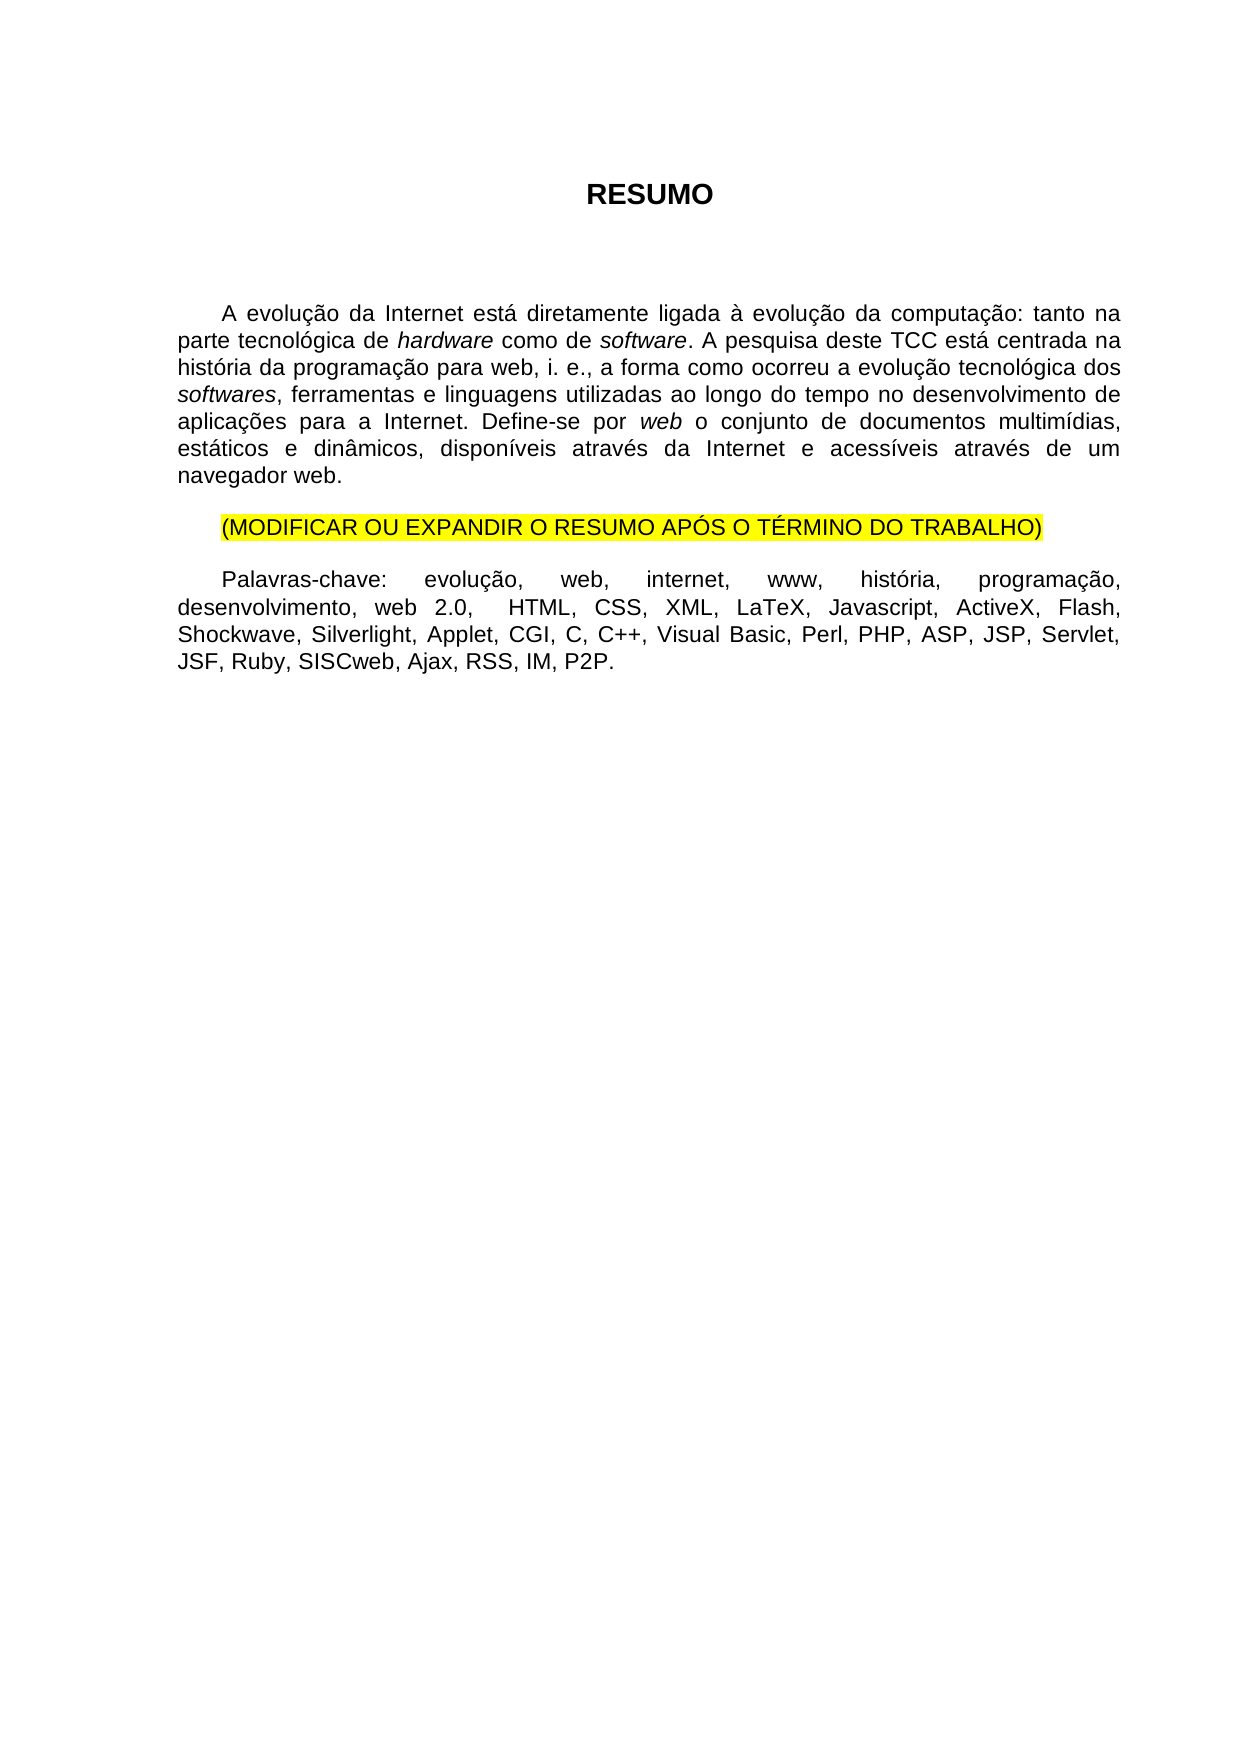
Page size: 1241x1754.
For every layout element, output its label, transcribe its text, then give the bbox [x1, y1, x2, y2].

text A evolução da Internet está diretamente ligada à evolução da computação: tanto na parte tecnológica de hardware como de software. A pesquisa deste TCC está centrada na história da programação para web, i. e., a forma como ocorreu a evolução tecnológica dos softwares, ferramentas e linguagens utilizadas ao longo do tempo no desenvolvimento de aplicações para a Internet. Define-se por web o conjunto de documentos multimídias, estáticos e dinâmicos, disponíveis através da Internet e acessíveis através de um navegador web. [177, 299, 1122, 489]
text RESUMO [177, 177, 1122, 211]
text Palavras-chave: evolução, web, internet, www, história, programação, desenvolvimento, web 2.0, HTML, CSS, XML, LaTeX, Javascript, ActiveX, Flash, Shockwave, Silverlight, Applet, CGI, C, C++, Visual Basic, Perl, PHP, ASP, JSP, Servlet, JSF, Ruby, SISCweb, Ajax, RSS, IM, P2P. [177, 566, 1122, 674]
text (MODIFICAR OU EXPANDIR O RESUMO APÓS O TÉRMINO DO TRABALHO) [177, 514, 1122, 541]
